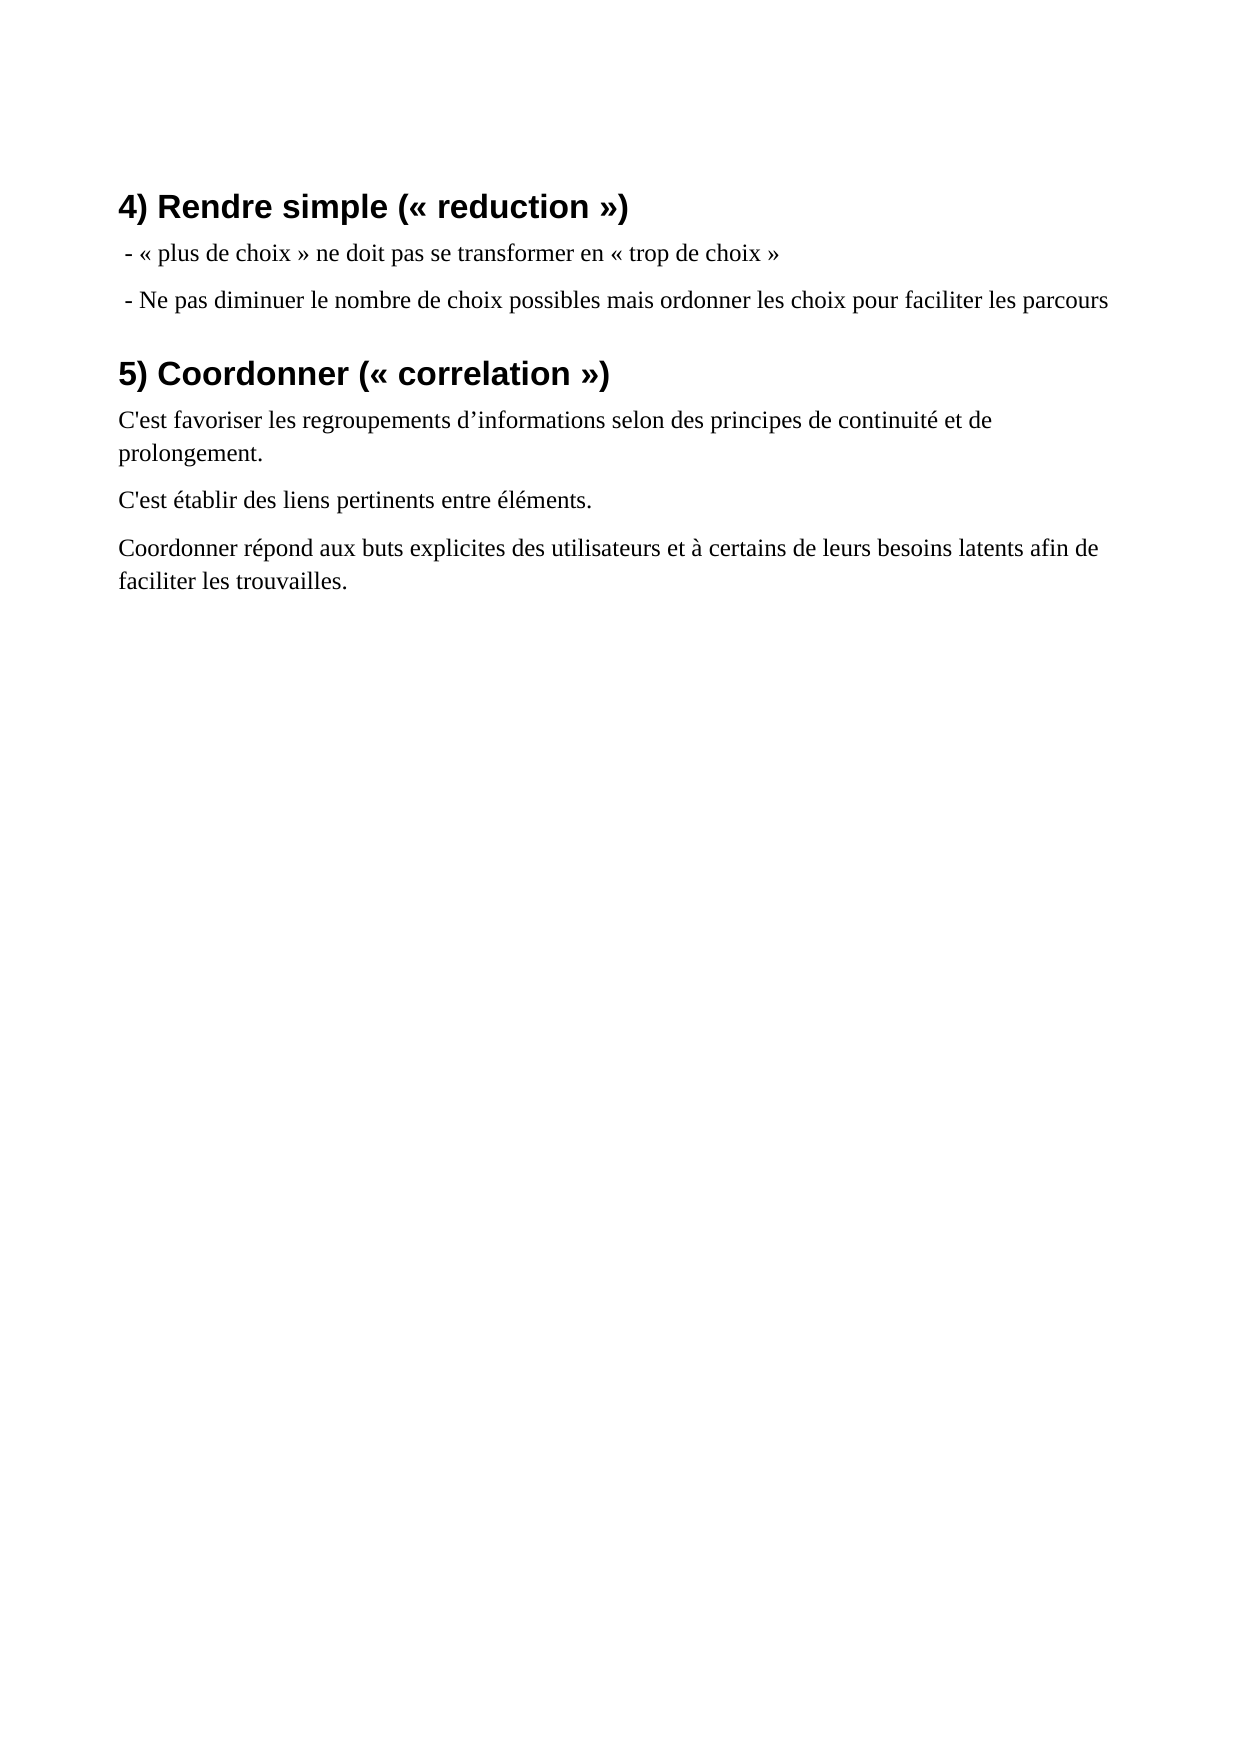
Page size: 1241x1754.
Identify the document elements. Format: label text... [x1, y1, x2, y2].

subtitle 5) Coordonner (« correlation ») [118, 354, 1122, 392]
text C'est établir des liens pertinents entre éléments. [118, 486, 1122, 514]
subtitle 4) Rendre simple (« reduction ») [118, 187, 1122, 225]
text Coordonner répond aux buts explicites des utilisateurs et à certains de leurs besoins latents afin de faciliter les trouvailles. [118, 533, 1122, 595]
text - « plus de choix » ne doit pas se transformer en « trop de choix » [118, 238, 1122, 266]
text C'est favoriser les regroupements d’informations selon des principes de continuité et de prolongement. [118, 405, 1122, 467]
text - Ne pas diminuer le nombre de choix possibles mais ordonner les choix pour faciliter les parcours [118, 285, 1122, 314]
